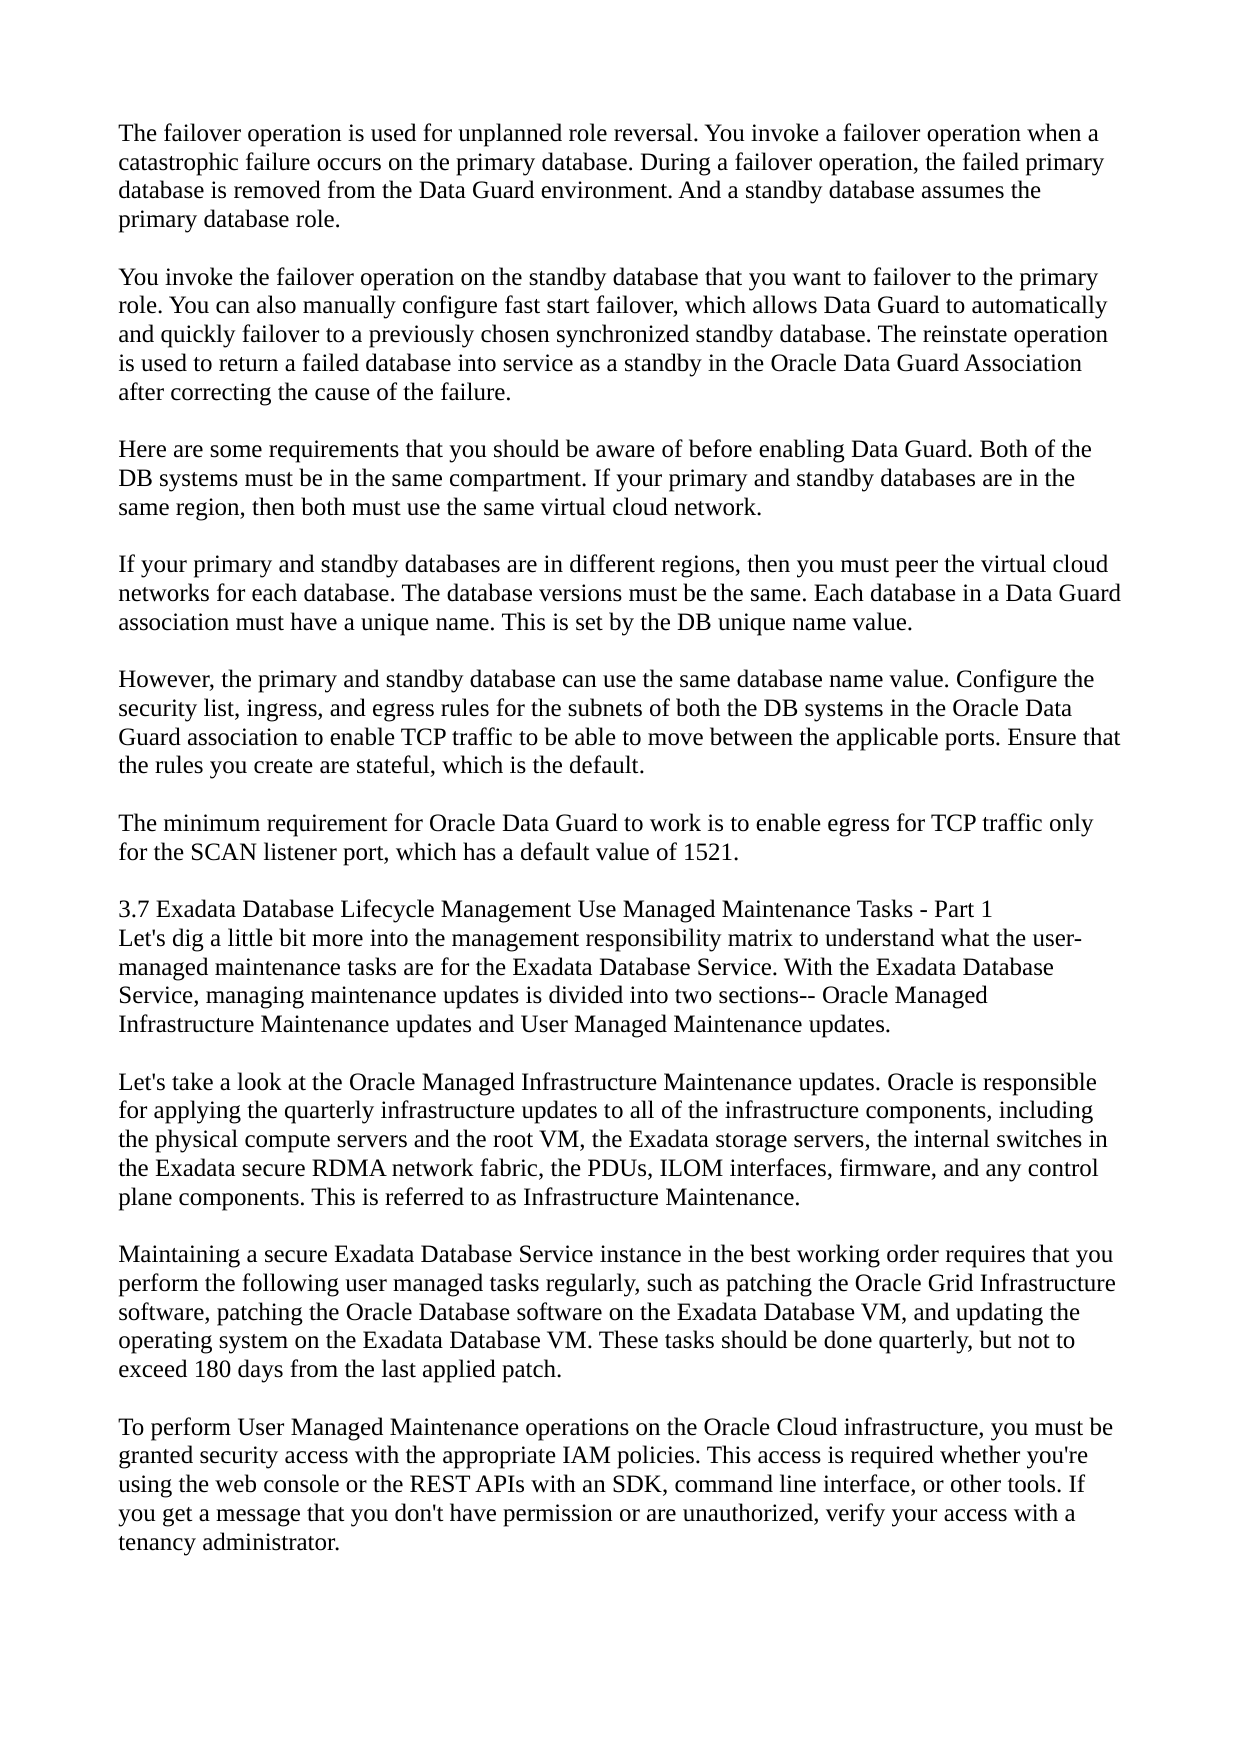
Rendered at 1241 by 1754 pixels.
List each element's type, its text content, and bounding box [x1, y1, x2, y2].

text The minimum requirement for Oracle Data Guard to work is to enable egress for TCP traffic only for the SCAN listener port, which has a default value of 1521. [118, 808, 1122, 866]
text The failover operation is used for unplanned role reversal. You invoke a failover operation when a catastrophic failure occurs on the primary database. During a failover operation, the failed primary database is removed from the Data Guard environment. And a standby database assumes the primary database role. [118, 118, 1122, 233]
text To perform User Managed Maintenance operations on the Oracle Cloud infrastructure, you must be granted security access with the appropriate IAM policies. This access is required whether you're using the web console or the REST APIs with an SDK, command line interface, or other tools. If you get a message that you don't have permission or are unauthorized, verify your access with a tenancy administrator. [118, 1412, 1122, 1556]
text 3.7 Exadata Database Lifecycle Management Use Managed Maintenance Tasks - Part 1 [118, 894, 1122, 923]
text Maintaining a secure Exadata Database Service instance in the best working order requires that you perform the following user managed tasks regularly, such as patching the Oracle Grid Infrastructure software, patching the Oracle Database software on the Exadata Database VM, and updating the operating system on the Exadata Database VM. These tasks should be done quarterly, but not to exceed 180 days from the last applied patch. [118, 1239, 1122, 1383]
text Let's dig a little bit more into the management responsibility matrix to understand what the user-managed maintenance tasks are for the Exadata Database Service. With the Exadata Database Service, managing maintenance updates is divided into two sections-- Oracle Managed Infrastructure Maintenance updates and User Managed Maintenance updates. [118, 923, 1122, 1038]
text Here are some requirements that you should be aware of before enabling Data Guard. Both of the DB systems must be in the same compartment. If your primary and standby databases are in the same region, then both must use the same virtual cloud network. [118, 434, 1122, 521]
text If your primary and standby databases are in different regions, then you must peer the virtual cloud networks for each database. The database versions must be the same. Each database in a Data Guard association must have a unique name. This is set by the DB unique name value. [118, 549, 1122, 636]
text You invoke the failover operation on the standby database that you want to failover to the primary role. You can also manually configure fast start failover, which allows Data Guard to automatically and quickly failover to a previously chosen synchronized standby database. The reinstate operation is used to return a failed database into service as a standby in the Oracle Data Guard Association after correcting the cause of the failure. [118, 262, 1122, 406]
text Let's take a look at the Oracle Managed Infrastructure Maintenance updates. Oracle is responsible for applying the quarterly infrastructure updates to all of the infrastructure components, including the physical compute servers and the root VM, the Exadata storage servers, the internal switches in the Exadata secure RDMA network fabric, the PDUs, ILOM interfaces, firmware, and any control plane components. This is referred to as Infrastructure Maintenance. [118, 1067, 1122, 1211]
text However, the primary and standby database can use the same database name value. Configure the security list, ingress, and egress rules for the subnets of both the DB systems in the Oracle Data Guard association to enable TCP traffic to be able to move between the applicable ports. Ensure that the rules you create are stateful, which is the default. [118, 664, 1122, 779]
